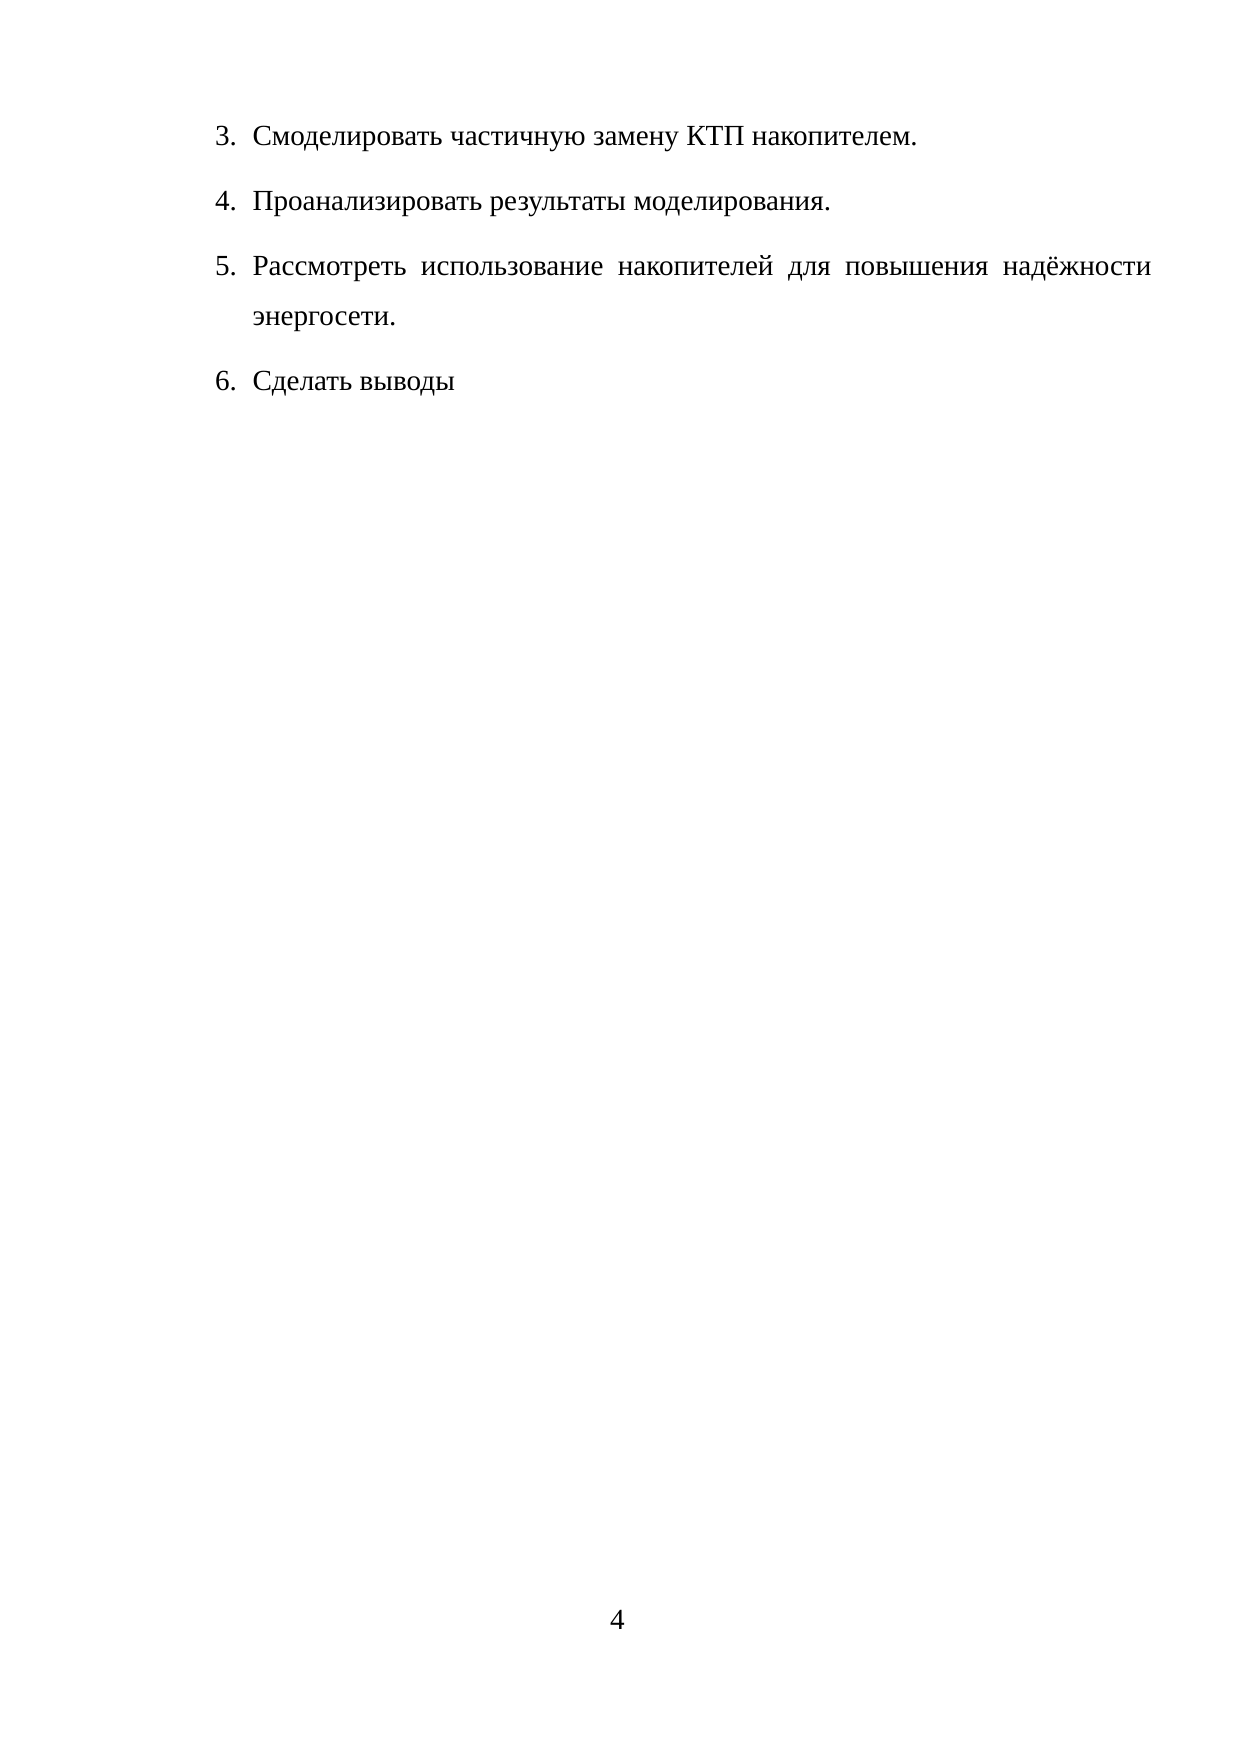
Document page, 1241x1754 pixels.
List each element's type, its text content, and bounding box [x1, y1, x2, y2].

list Рассмотреть использование накопителей для повышения надёжности энергосети. [215, 248, 1152, 332]
list Сделать выводы [215, 363, 1152, 397]
list Смоделировать частичную замену КТП накопителем. [215, 118, 1152, 152]
list Проанализировать результаты моделирования. [215, 183, 1152, 217]
